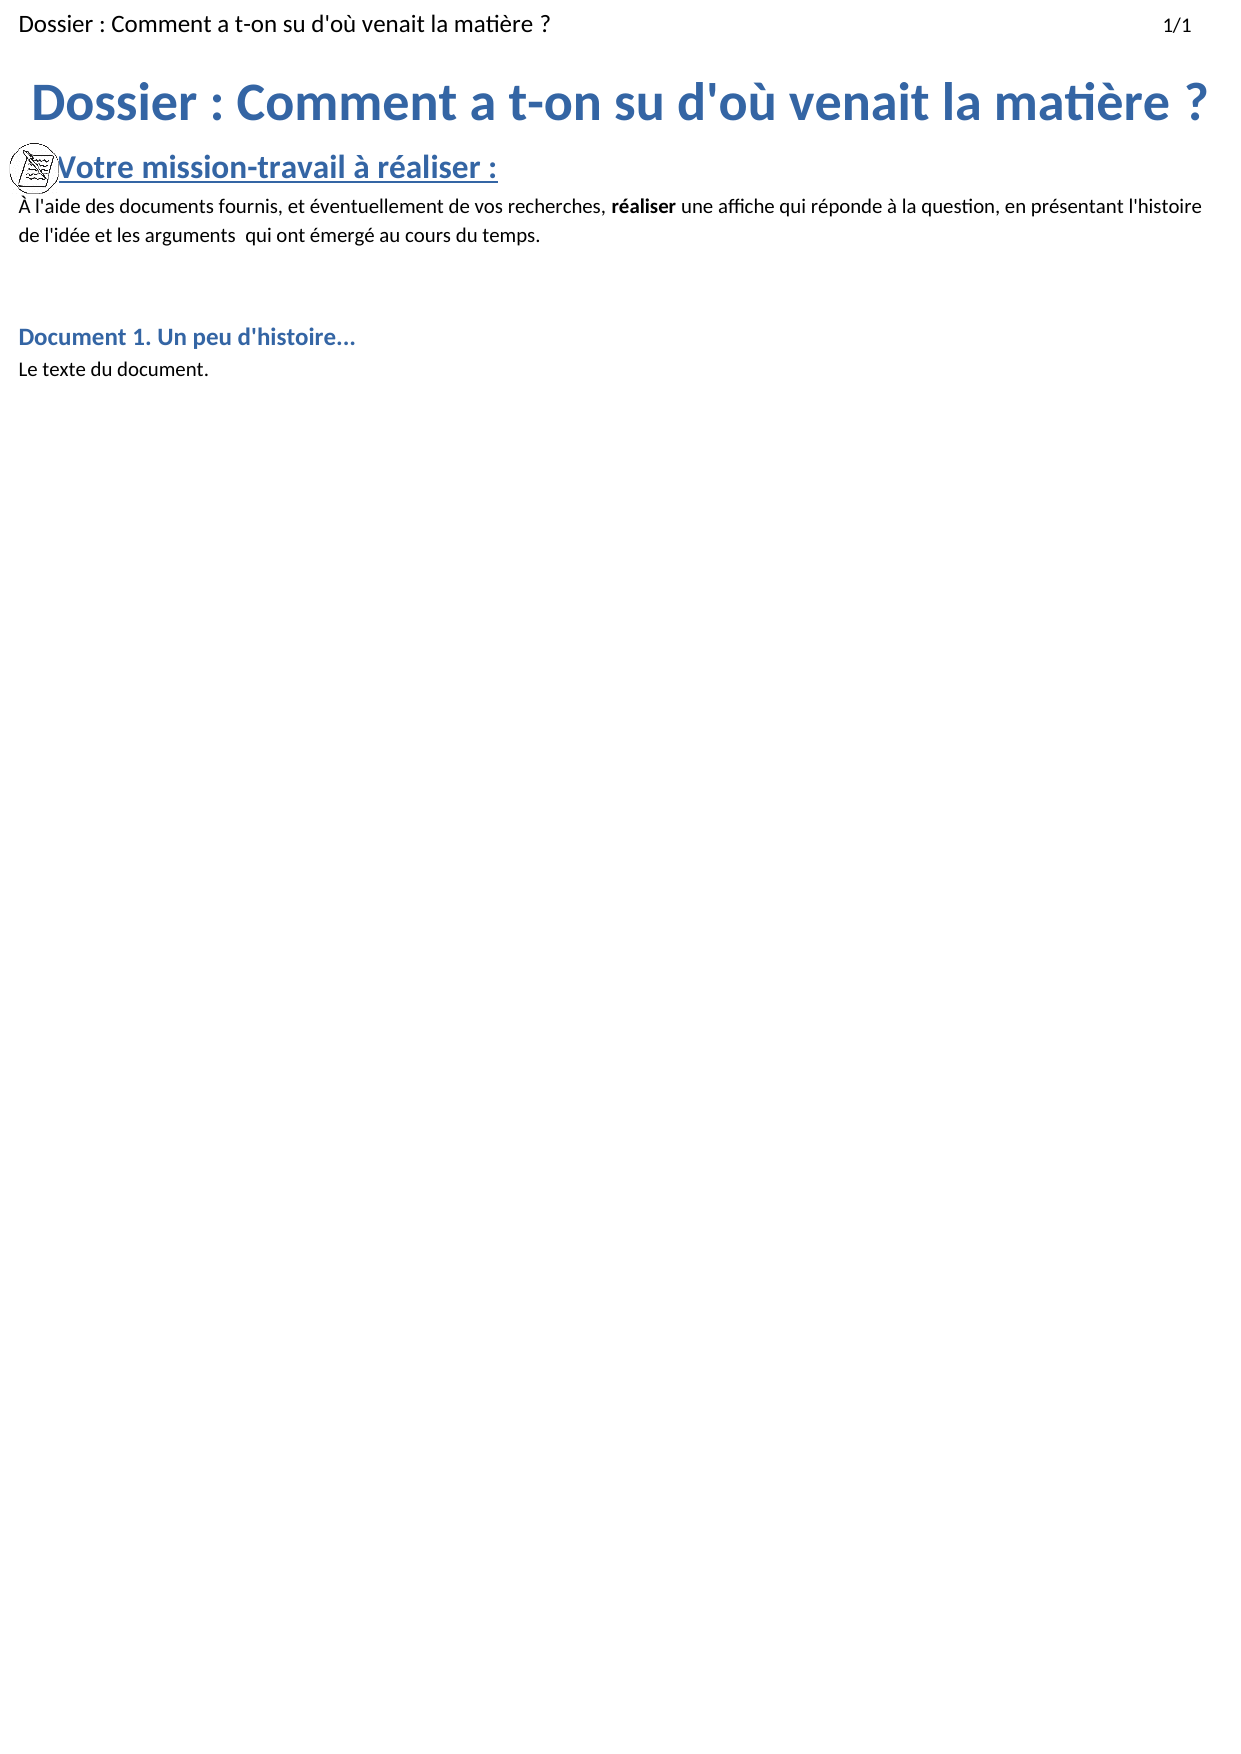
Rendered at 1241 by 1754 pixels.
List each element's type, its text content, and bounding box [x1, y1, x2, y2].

title Dossier : Comment a t-on su d'où venait la matière ? [18, 68, 1221, 134]
text Votre mission-travail à réaliser : [59, 146, 1221, 187]
text À l'aide des documents fournis, et éventuellement de vos recherches, réaliser une affiche qui réponde à la question, en présentant l'histoire de l'idée et les arguments qui ont émergé au cours du temps. [18, 193, 1221, 247]
text Le texte du document. [18, 356, 1221, 382]
picture [9, 143, 59, 194]
text Document 1. Un peu d'histoire... [18, 321, 1221, 352]
